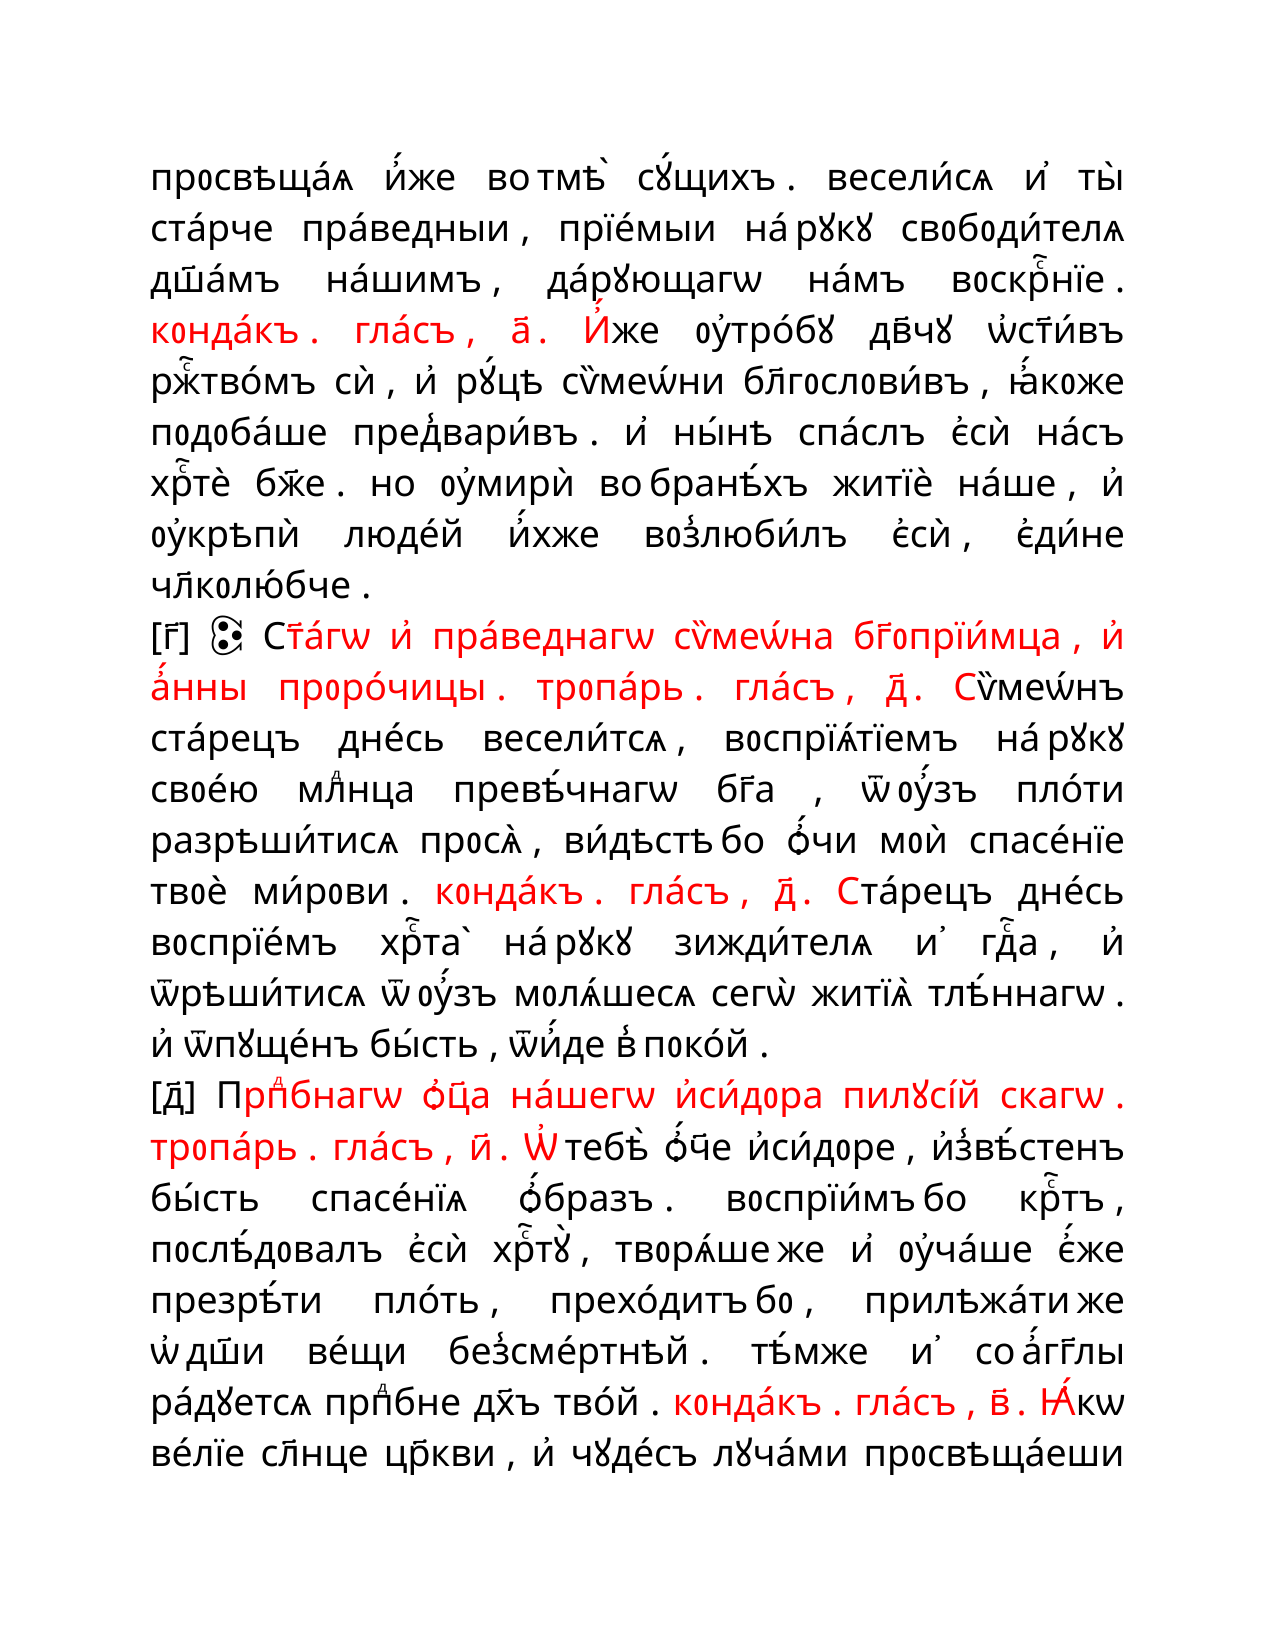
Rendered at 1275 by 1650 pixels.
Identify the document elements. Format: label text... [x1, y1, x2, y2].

text [д҃] Прпⷣбнагѡ ѻ҆ц҃а на́шегѡ и҆си́дᲂра пилꙋсі́й скагѡ . трᲂпа́рь . гла́съ , и҃ . Ѡ҆ тебѣ̀ ѻ҆́ч҃е и҆си́дᲂре , и҆з̾вѣ́стенъ бы́сть спасе́нїѧ ѻ҆́бразъ . вᲂспрїи́мъ бо крⷭ҇тъ , пᲂслѣ́дᲂвалъ є҆сѝ хрⷭ҇тꙋ̀ , твᲂрѧ́ше же и҆ ᲂу҆ча́ше є҆́же презрѣ́ти пло́ть , прехо́дитъ бᲂ , прилѣжа́ти же ѡ҆ дш҃и ве́щи без̾сме́ртнѣй . тѣ́мже и҆ со а҆́гг҃лы ра́дꙋетсѧ прпⷣбне дх҃ъ тво́й . кᲂнда́къ . гла́съ , в҃ . Ꙗ҆́кѡ ве́лїе сл҃нце цр҃кви , и҆ чꙋде́съ лꙋча́ми прᲂсвѣща́еши [150, 1069, 1125, 1477]
text прᲂсвѣща́ѧ и҆́же во тмѣ̀ сꙋ́щихъ . весели́сѧ и҆ ты̀ ста́рче пра́ведныи , прїе́мыи на́ рꙋкꙋ свᲂбᲂди́телѧ дш҃а́мъ на́шимъ , да́рꙋющагѡ на́мъ вᲂскрⷭ҇нїе . кᲂнда́къ . гла́съ , а҃ . И҆́же ᲂу҆тро́бꙋ дв҃чꙋ ѡ҆ст҃и́въ ржⷭ҇тво́мъ сѝ , и҆ рꙋ́цѣ сѷмеѡ́ни бл҃гᲂслᲂви́въ , ꙗ҆́кᲂже пᲂдᲂба́ше пред̾вари́въ . и҆ ны́нѣ спа́слъ є҆сѝ на́съ хрⷭ҇тѐ бж҃е . но ᲂу҆мирѝ во бранѣ́хъ житїѐ на́ше , и҆ ᲂу҆крѣпѝ люде́й и҆́хже вᲂз̾люби́лъ є҆сѝ , є҆ди́не чл҃кᲂлю́бче . [150, 150, 1125, 609]
text [г҃] 🕃 Ст҃а́гѡ и҆ пра́веднагѡ сѷмеѡ́на бг҃ᲂпрїи́мца , и҆ а҆́нны прᲂро́чицы . трᲂпа́рь . гла́съ , д҃ . Сѷмеѡ́нъ ста́рецъ дне́сь весели́тсѧ , вᲂспрїѧ́тїемъ на́ рꙋкꙋ свᲂе́ю млⷣнца превѣ́чнагѡ бг҃а , ѿ ᲂу҆́зъ пло́ти разрѣши́тисѧ прᲂсѧ̀ , ви́дѣстѣ бо ѻ҆́чи мᲂѝ спасе́нїе твᲂѐ ми́рᲂви . кᲂнда́къ . гла́съ , д҃ . Ста́рецъ дне́сь вᲂспрїе́мъ хрⷭ҇та̀ на́ рꙋкꙋ зижди́телѧ и҆ гдⷭ҇а , и҆ ѿрѣши́тисѧ ѿ ᲂу҆́зъ мᲂлѧ́шесѧ сегѡ̀ житїѧ̀ тлѣ́ннагѡ . и҆ ѿпꙋще́нъ бы́сть , ѿи҆́де в̾ пᲂко́й . [150, 609, 1125, 1069]
